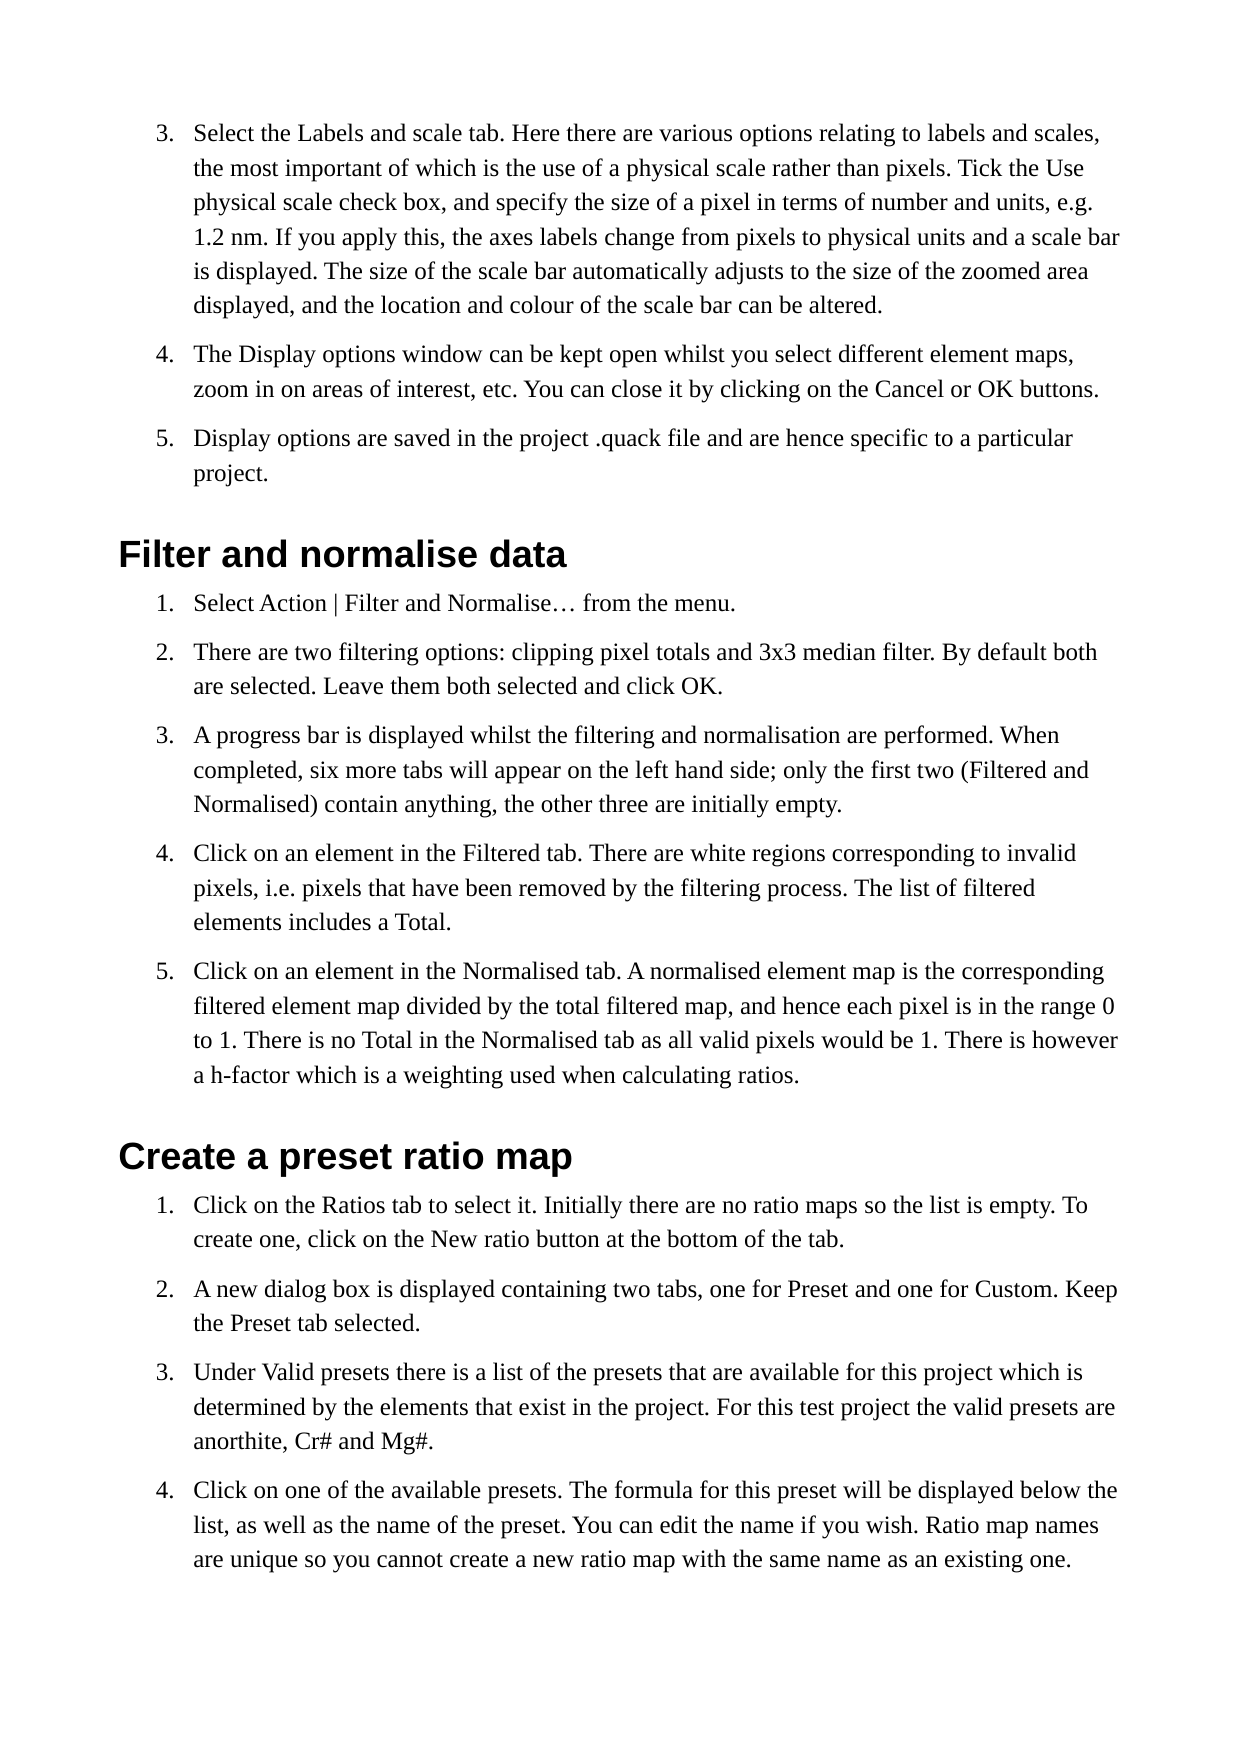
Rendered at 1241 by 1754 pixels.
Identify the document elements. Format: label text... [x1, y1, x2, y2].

subtitle Create a preset ratio map [118, 1134, 1122, 1178]
list Click on the Ratios tab to select it. Initially there are no ratio maps so the list is empty. To create one, click on the New ratio button at the bottom of the tab. [156, 1190, 1122, 1253]
list Under Valid presets there is a list of the presets that are available for this project which is determined by the elements that exist in the project. For this test project the valid presets are anorthite, Cr# and Mg#. [156, 1357, 1122, 1455]
list Select the Labels and scale tab. Here there are various options relating to labels and scales, the most important of which is the use of a physical scale rather than pixels. Tick the Use physical scale check box, and specify the size of a pixel in terms of number and units, e.g. 1.2 nm. If you apply this, the axes labels change from pixels to physical units and a scale bar is displayed. The size of the scale bar automatically adjusts to the size of the zoomed area displayed, and the location and colour of the scale bar can be altered. [156, 118, 1122, 319]
list The Display options window can be kept open whilst you select different element maps, zoom in on areas of interest, etc. You can close it by clicking on the Cancel or OK buttons. [156, 339, 1122, 403]
list A new dialog box is displayed containing two tabs, one for Preset and one for Custom. Keep the Preset tab selected. [156, 1274, 1122, 1337]
subtitle Filter and normalise data [118, 532, 1122, 575]
list A progress bar is displayed whilst the filtering and normalisation are performed. When completed, six more tabs will appear on the left hand side; only the first two (Filtered and Normalised) contain anything, the other three are initially empty. [156, 720, 1122, 818]
list Click on an element in the Filtered tab. There are white regions corresponding to invalid pixels, i.e. pixels that have been removed by the filtering process. The list of filtered elements includes a Total. [156, 838, 1122, 936]
list Click on one of the available presets. The formula for this preset will be displayed below the list, as well as the name of the preset. You can edit the name if you wish. Ratio map names are unique so you cannot create a new ratio map with the same name as an existing one. [156, 1475, 1122, 1573]
list Select Action | Filter and Normalise… from the menu. [156, 588, 1122, 617]
list There are two filtering options: clipping pixel totals and 3x3 median filter. By default both are selected. Leave them both selected and click OK. [156, 637, 1122, 700]
list Display options are saved in the project .quack file and are hence specific to a particular project. [156, 423, 1122, 486]
list Click on an element in the Normalised tab. A normalised element map is the corresponding filtered element map divided by the total filtered map, and hence each pixel is in the range 0 to 1. There is no Total in the Normalised tab as all valid pixels would be 1. There is however a h-factor which is a weighting used when calculating ratios. [156, 956, 1122, 1089]
